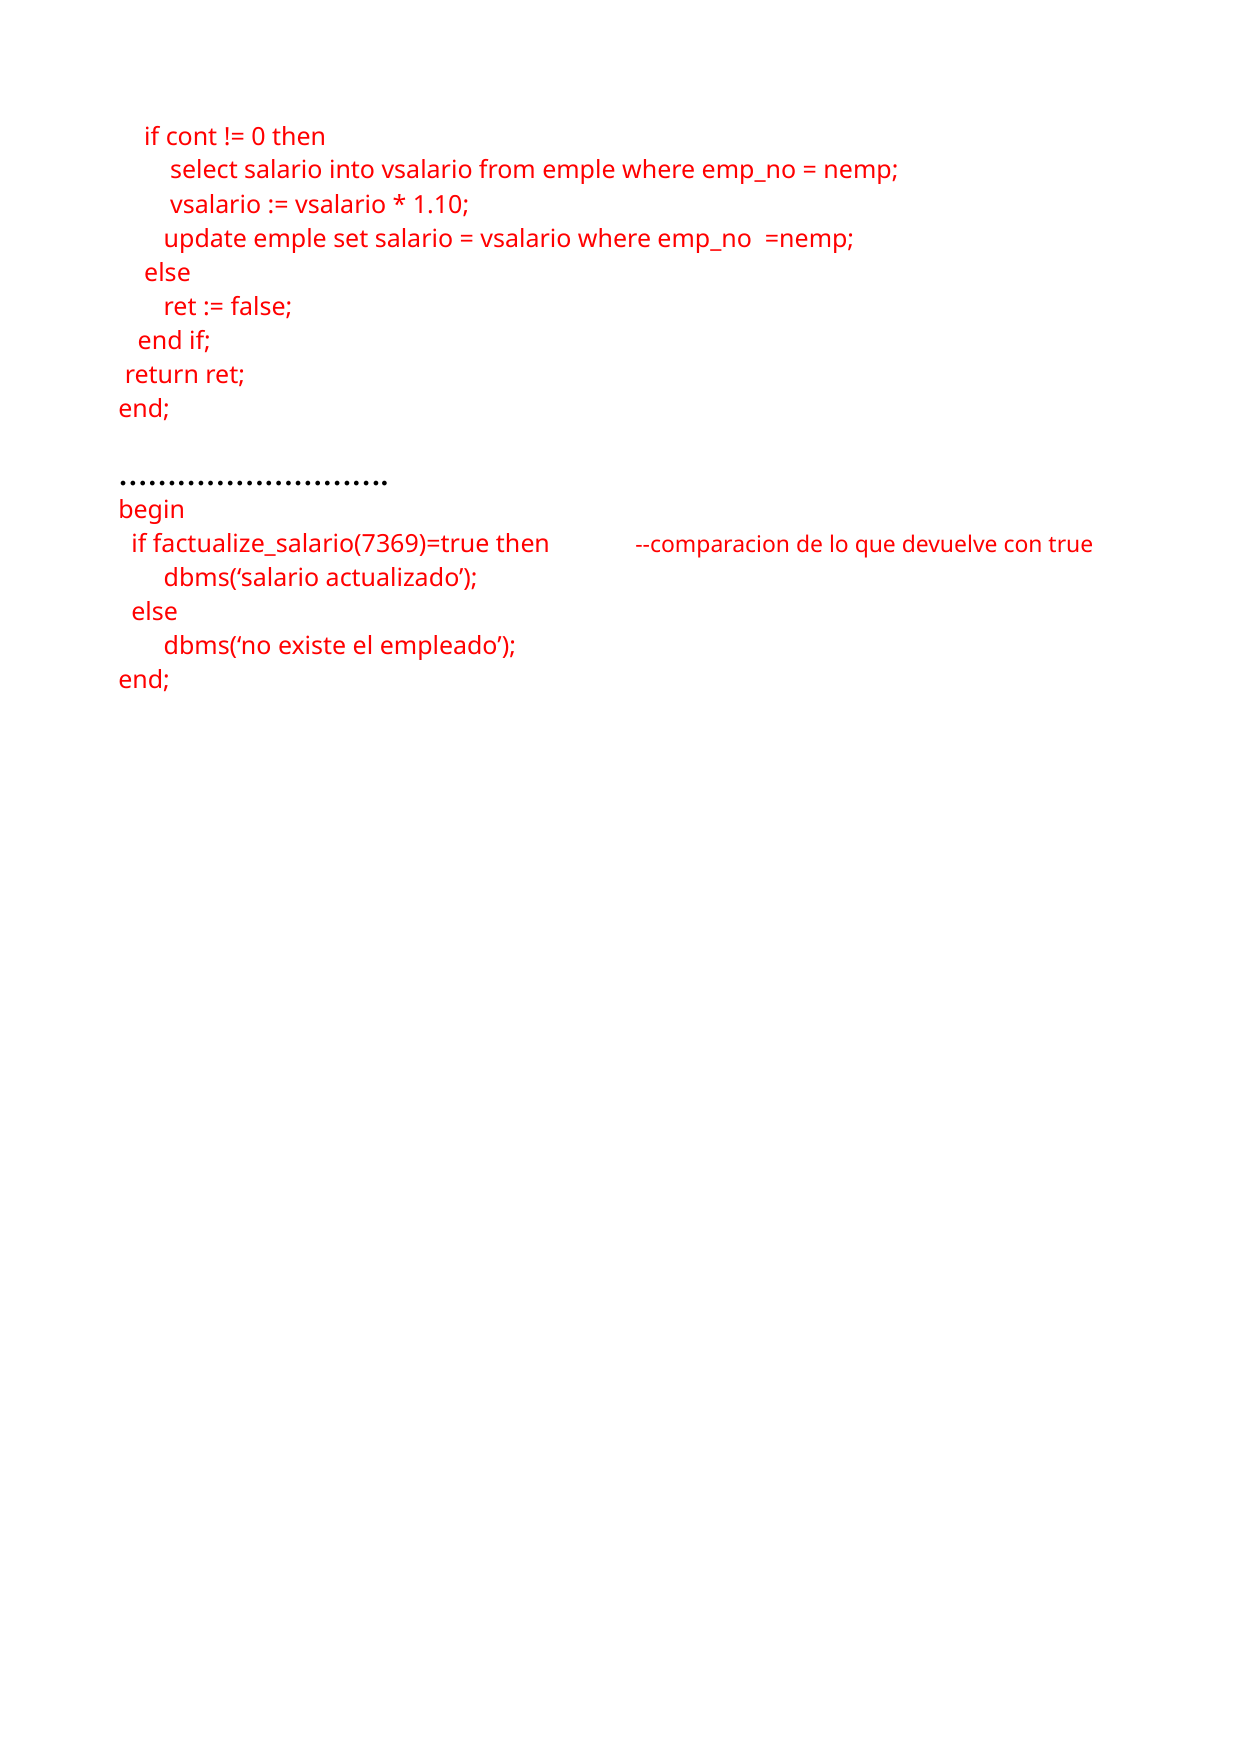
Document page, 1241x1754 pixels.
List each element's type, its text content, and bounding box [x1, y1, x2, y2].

text else [118, 254, 1122, 288]
text dbms(‘salario actualizado’); [118, 560, 1122, 594]
text update emple set salario = vsalario where emp_no =nemp; [118, 220, 1122, 254]
text select salario into vsalario from emple where emp_no = nemp; [118, 152, 1122, 186]
text end; [118, 662, 1122, 696]
text begin [118, 492, 1122, 526]
text end if; [118, 322, 1122, 357]
text end; [118, 391, 1122, 425]
text ………………………. [118, 458, 1122, 492]
text else [118, 594, 1122, 628]
text if factualize_salario(7369)=true then --comparacion de lo que devuelve con true [118, 526, 1122, 560]
text if cont != 0 then [118, 118, 1122, 152]
text dbms(‘no existe el empleado’); [118, 628, 1122, 662]
text ret := false; [118, 288, 1122, 322]
text return ret; [118, 357, 1122, 391]
text vsalario := vsalario * 1.10; [118, 186, 1122, 220]
